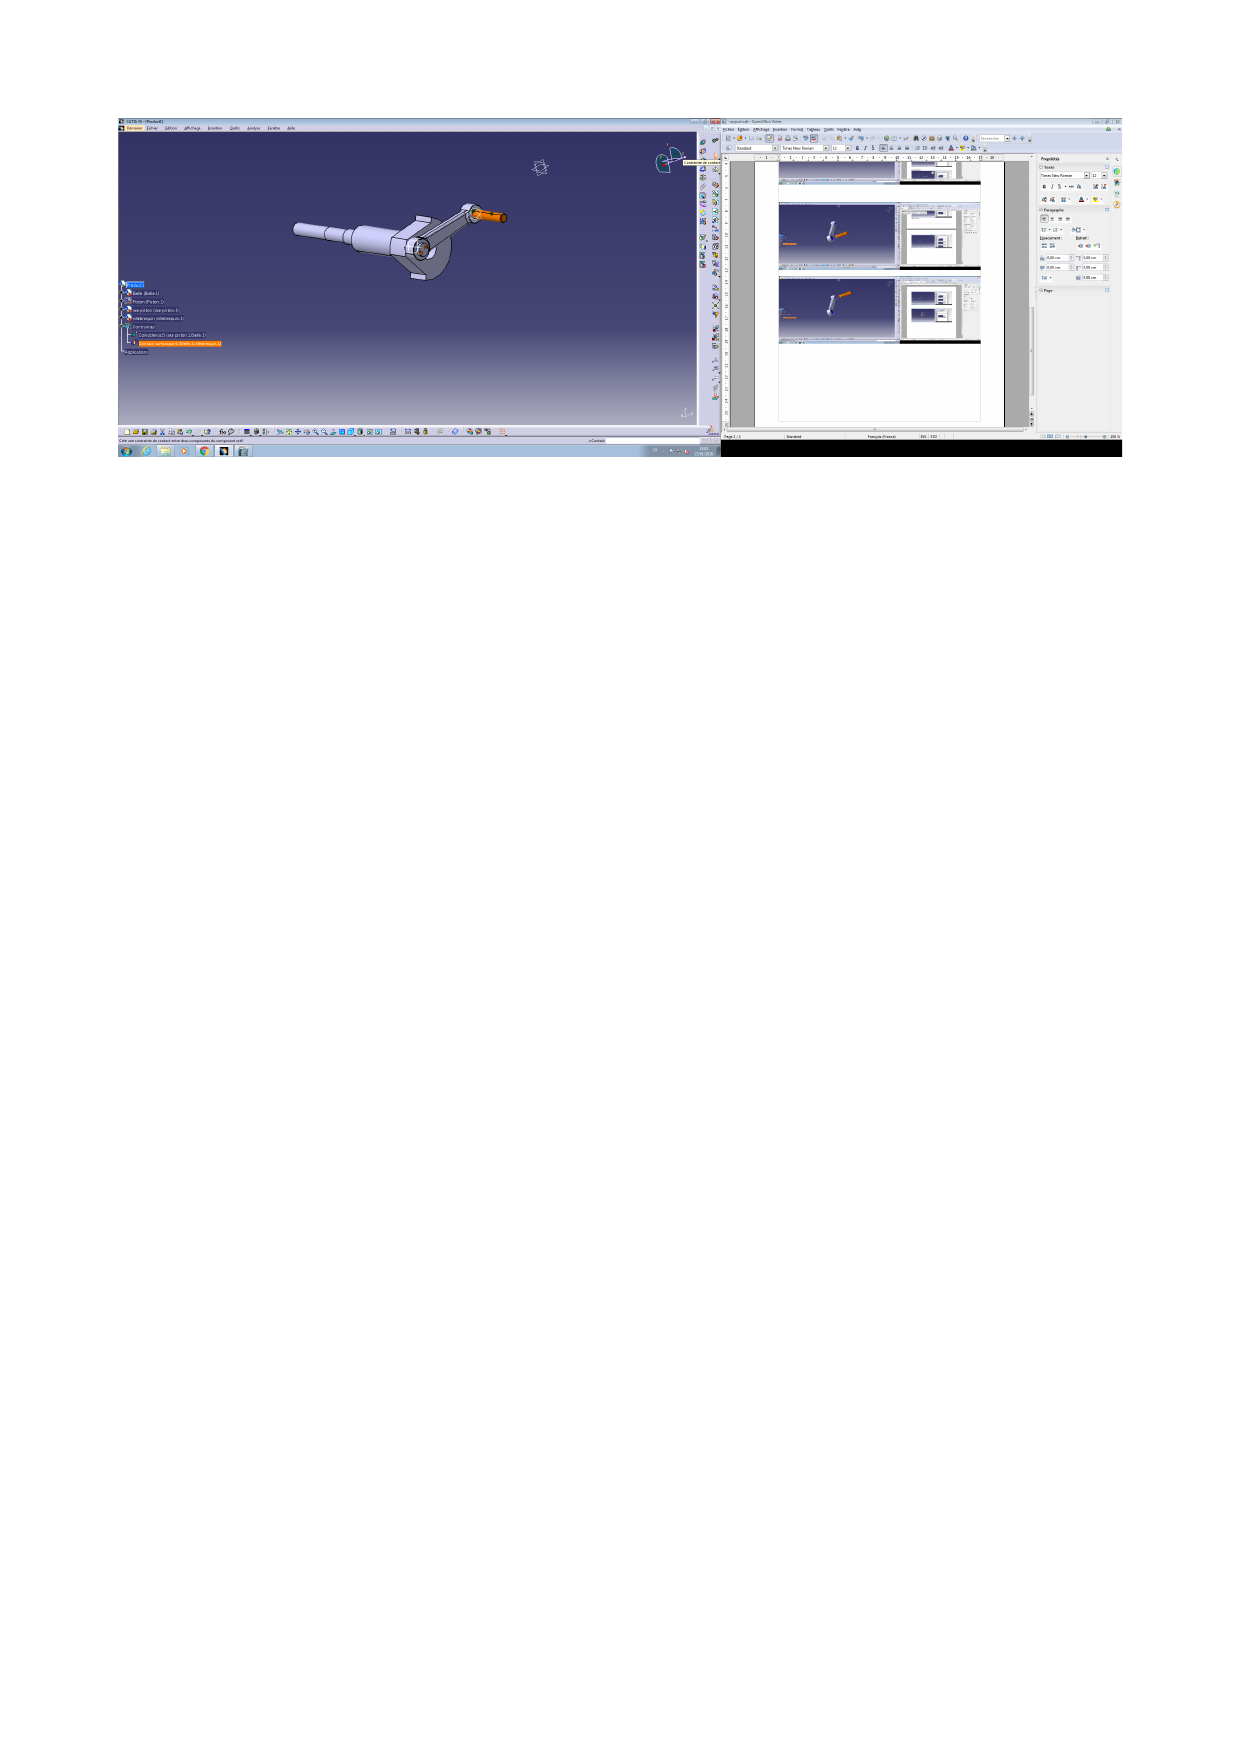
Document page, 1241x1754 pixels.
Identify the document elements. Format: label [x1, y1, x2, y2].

picture [118, 118, 1123, 457]
